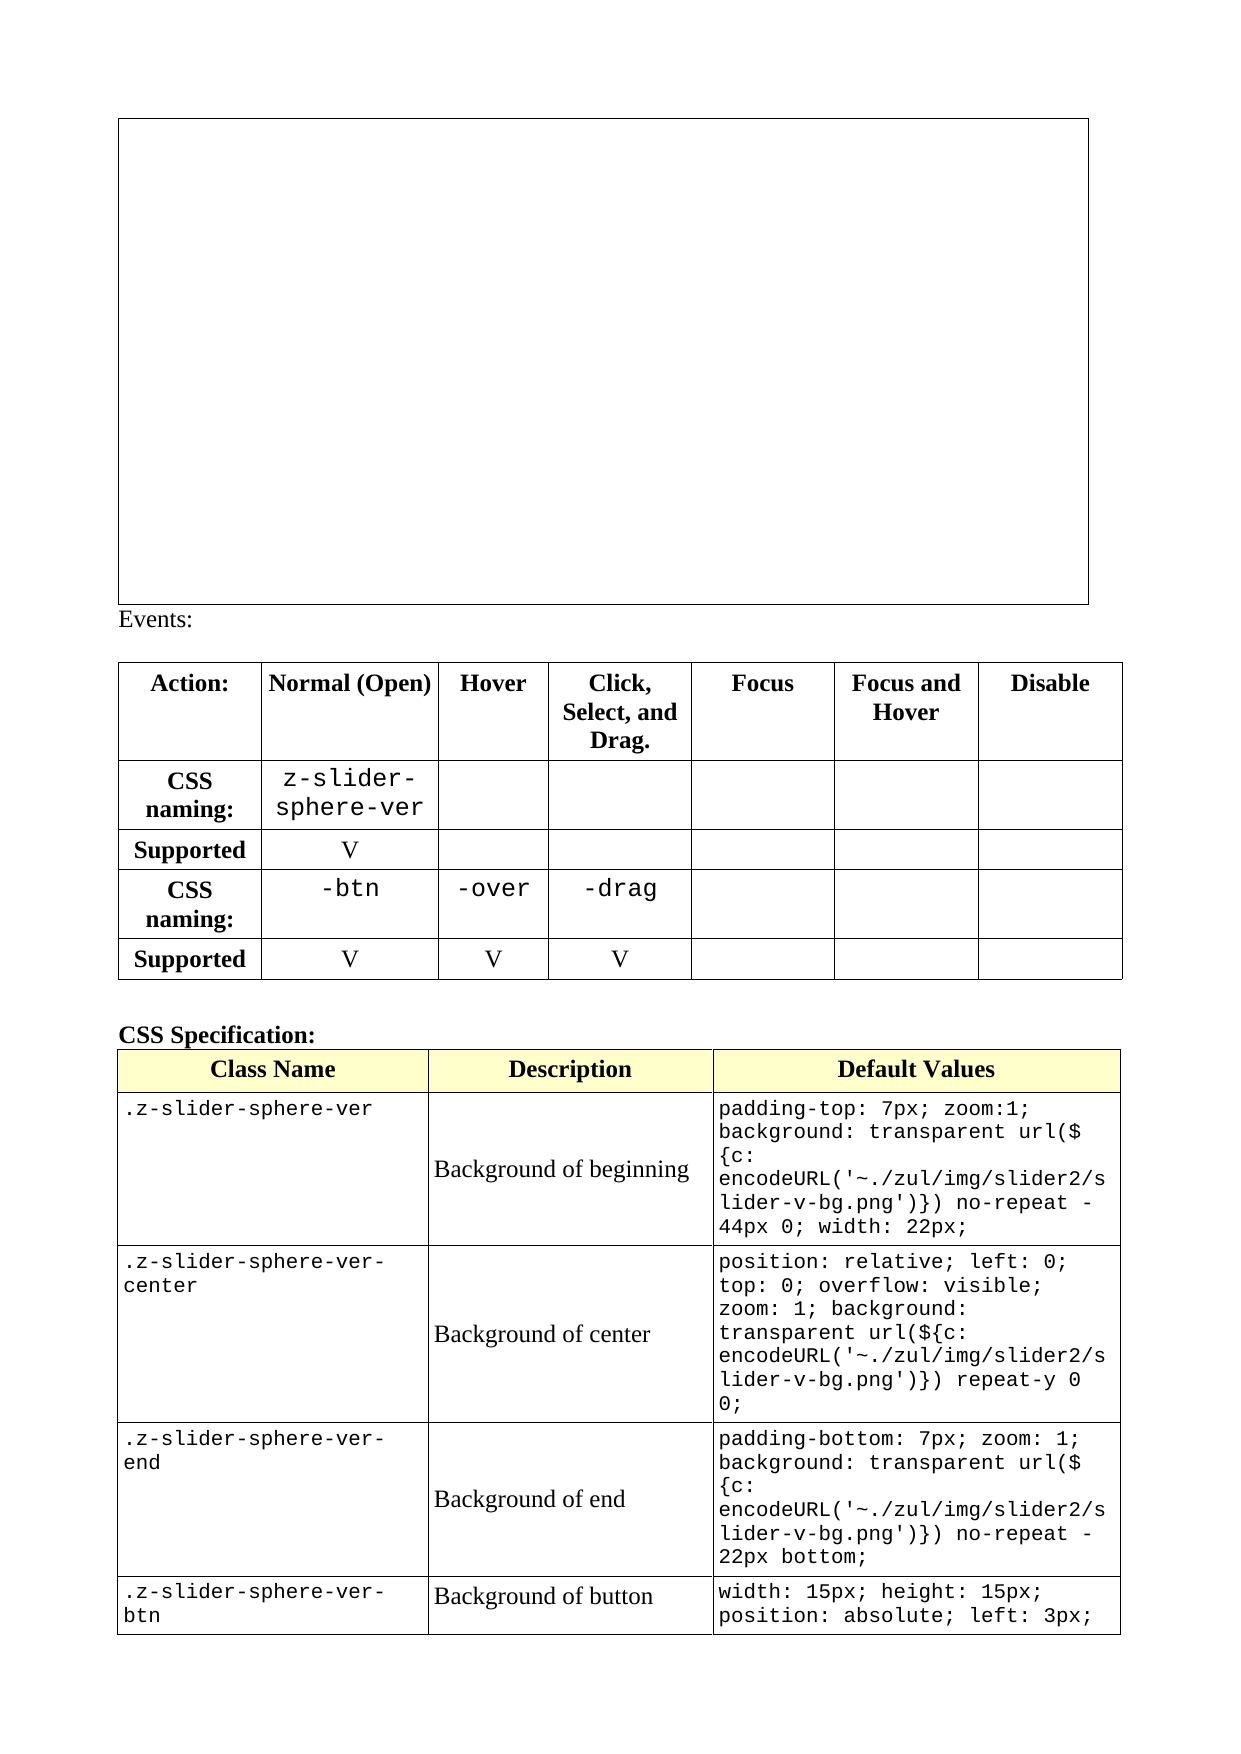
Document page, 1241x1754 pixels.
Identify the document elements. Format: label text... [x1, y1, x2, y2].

table_cell Supported [119, 939, 261, 979]
table_cell Background of button [429, 1577, 712, 1634]
table_cell Background of beginning [429, 1093, 712, 1245]
table_cell [979, 870, 1122, 938]
table_cell [692, 830, 834, 869]
table_header Hover [439, 663, 548, 760]
table_header Default Values [714, 1050, 1120, 1092]
table_cell V [549, 939, 691, 979]
table_cell Background of end [429, 1423, 712, 1576]
table_cell -over [439, 870, 548, 938]
table_header Click, Select, and Drag. [549, 663, 691, 760]
text Events: [118, 604, 1122, 662]
table_cell [439, 761, 548, 829]
table_cell [979, 761, 1122, 829]
table_cell [979, 830, 1122, 869]
table_cell [549, 761, 691, 829]
table_header Normal (Open) [262, 663, 438, 760]
table_cell .z-slider-sphere-ver-end [118, 1423, 428, 1576]
table_cell padding-bottom: 7px; zoom: 1; background: transparent url(${c: encodeURL('~./zul/img/slider2/slider-v-bg.png')}) no-repeat -22px bottom; [714, 1423, 1120, 1576]
table_header Focus [692, 663, 834, 760]
table_cell .z-slider-sphere-ver-btn [118, 1577, 428, 1634]
table_cell CSS naming: [119, 870, 261, 938]
table_cell V [262, 939, 438, 979]
table_cell [692, 761, 834, 829]
table_header Disable [979, 663, 1122, 760]
table_cell Supported [119, 830, 261, 869]
table_cell [835, 870, 978, 938]
table_cell CSS naming: [119, 761, 261, 829]
table_cell width: 15px; height: 15px; position: absolute; left: 3px; [714, 1577, 1120, 1634]
table_cell -drag [549, 870, 691, 938]
table_cell [549, 830, 691, 869]
table_header Class Name [118, 1050, 428, 1092]
table_cell V [439, 939, 548, 979]
table_cell [835, 761, 978, 829]
table_header Action: [119, 663, 261, 760]
table_cell [119, 119, 1088, 604]
table_cell V [262, 830, 438, 869]
table_cell [835, 939, 978, 979]
table_header Focus and Hover [835, 663, 978, 760]
table_cell Background of center [429, 1246, 712, 1422]
table_cell [835, 830, 978, 869]
table_cell .z-slider-sphere-ver-center [118, 1246, 428, 1422]
table_cell -btn [262, 870, 438, 938]
table_cell [439, 830, 548, 869]
table_cell z-slider-sphere-ver [262, 761, 438, 829]
table_cell [692, 939, 834, 979]
table_cell padding-top: 7px; zoom:1; background: transparent url(${c: encodeURL('~./zul/img/slider2/slider-v-bg.png')}) no-repeat -44px 0; width: 22px; [714, 1093, 1120, 1245]
table_cell [692, 870, 834, 938]
text CSS Specification: [118, 1020, 1122, 1049]
table_cell [979, 939, 1122, 979]
table_cell position: relative; left: 0; top: 0; overflow: visible; zoom: 1; background: transparent url(${c: encodeURL('~./zul/img/slider2/slider-v-bg.png')}) repeat-y 0 0; [714, 1246, 1120, 1422]
table_cell .z-slider-sphere-ver [118, 1093, 428, 1245]
table_header Description [429, 1050, 712, 1092]
